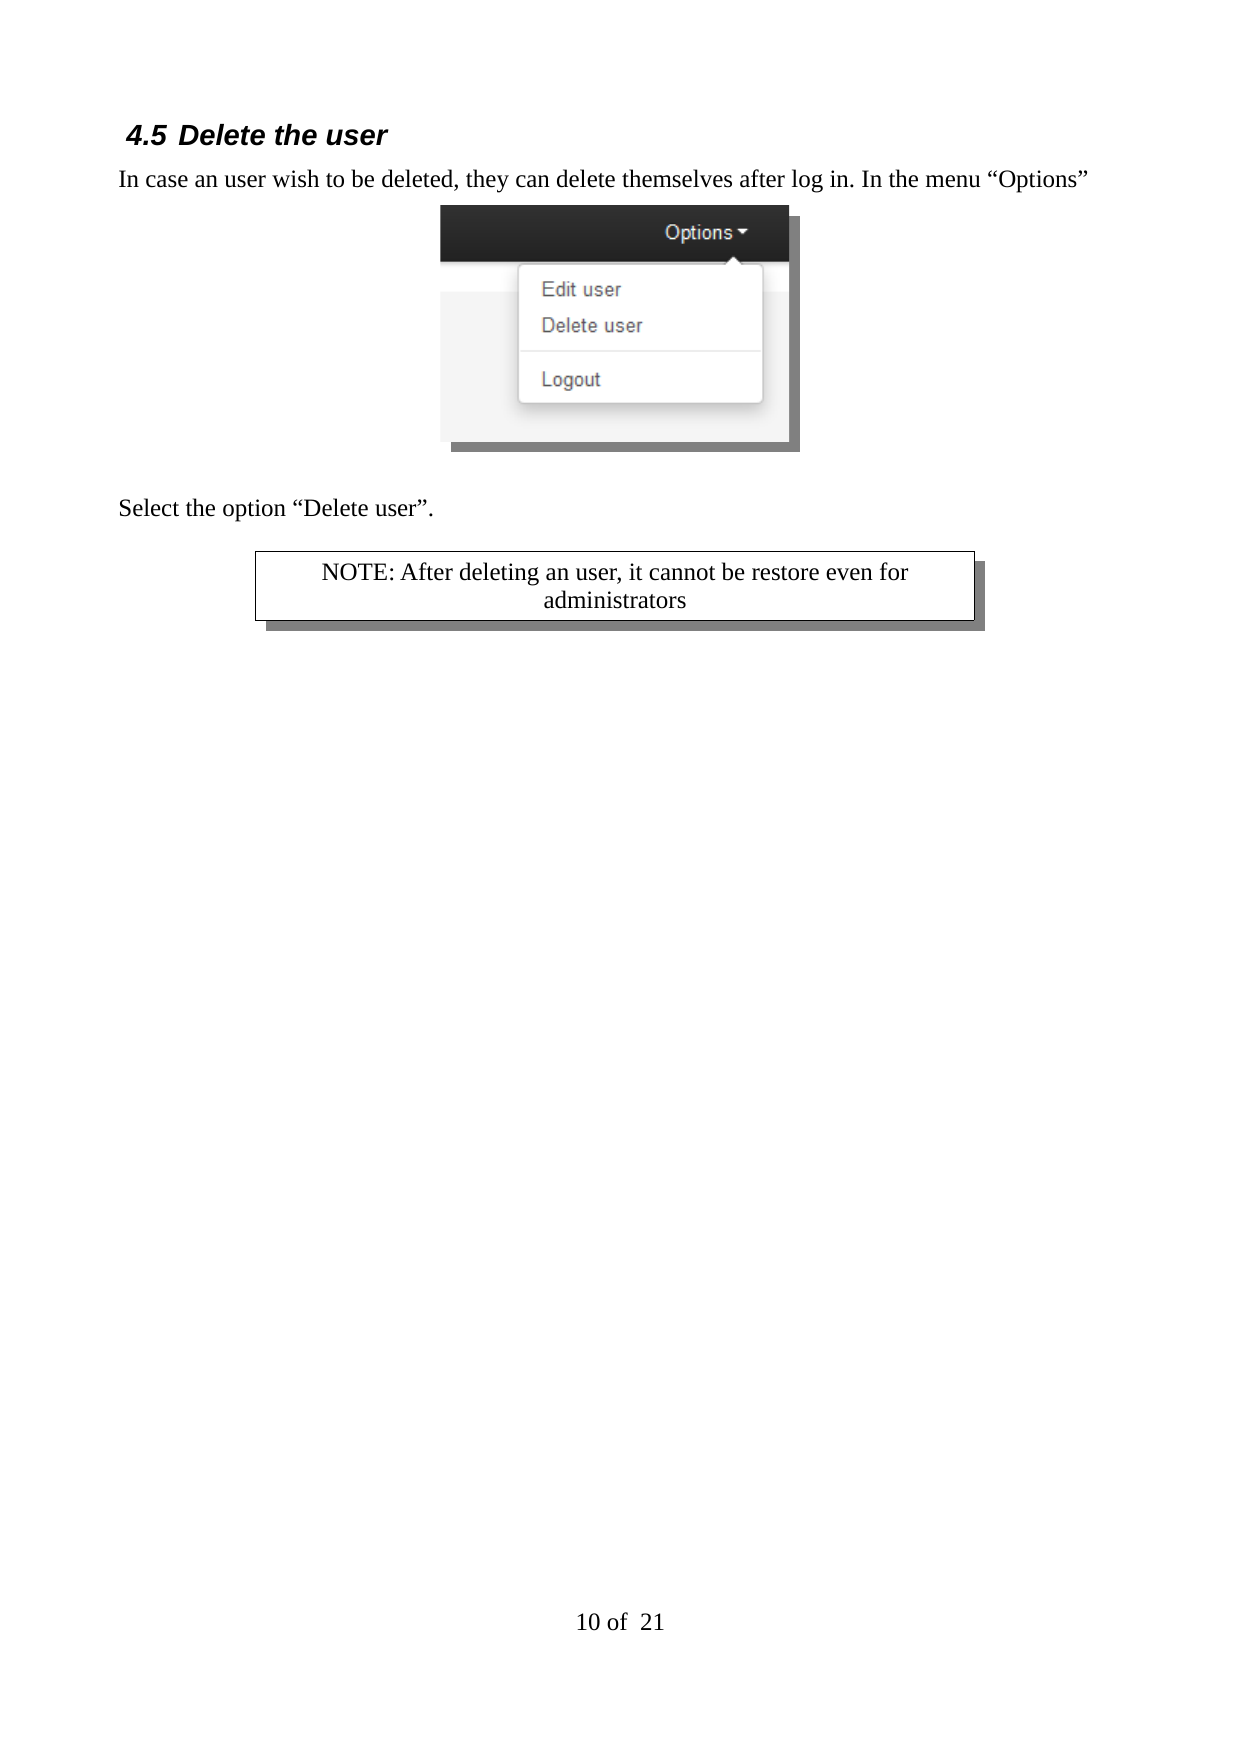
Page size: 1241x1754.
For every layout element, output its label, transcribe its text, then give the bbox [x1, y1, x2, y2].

picture [440, 205, 790, 442]
text In case an user wish to be deleted, they can delete themselves after log in. In the menu “Options” [118, 164, 1122, 193]
table_header NOTE: After deleting an user, it cannot be restore even for administrators [256, 552, 974, 620]
text Select the option “Delete user”. [118, 493, 1122, 522]
subtitle Delete the user [118, 118, 1122, 152]
